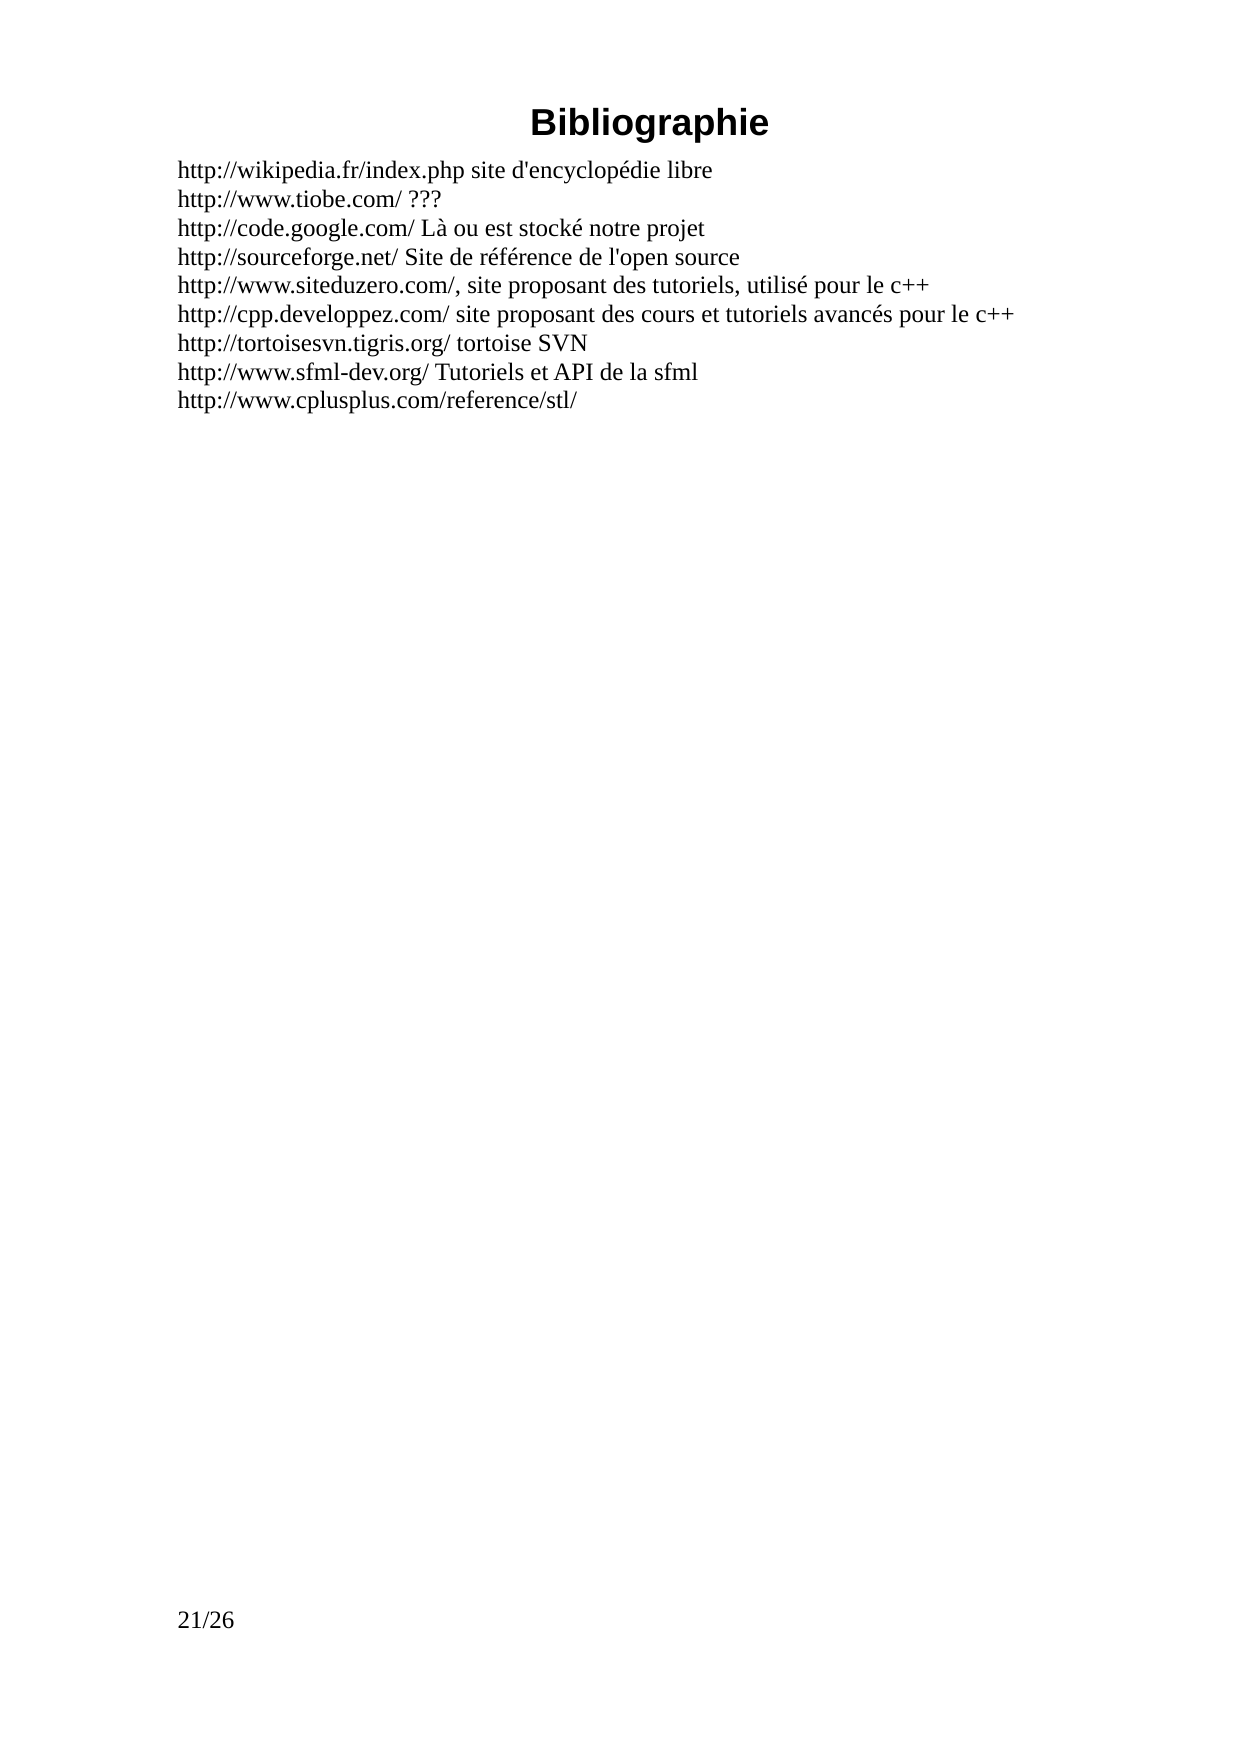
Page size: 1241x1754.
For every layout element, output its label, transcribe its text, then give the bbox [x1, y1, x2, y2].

text http://www.tiobe.com/ ??? [177, 184, 1122, 213]
subtitle Bibliographie [177, 100, 1122, 143]
text http://www.sfml-dev.org/ Tutoriels et API de la sfml [177, 357, 1122, 386]
text http://sourceforge.net/ Site de référence de l'open source [177, 242, 1122, 271]
text http://wikipedia.fr/index.php site d'encyclopédie libre [177, 156, 1122, 184]
text http://www.cplusplus.com/reference/stl/ [177, 386, 1122, 414]
text http://code.google.com/ Là ou est stocké notre projet [177, 213, 1122, 242]
text http://cpp.developpez.com/ site proposant des cours et tutoriels avancés pour le c++ [177, 299, 1122, 328]
text http://www.siteduzero.com/, site proposant des tutoriels, utilisé pour le c++ [177, 271, 1122, 299]
text http://tortoisesvn.tigris.org/ tortoise SVN [177, 328, 1122, 357]
